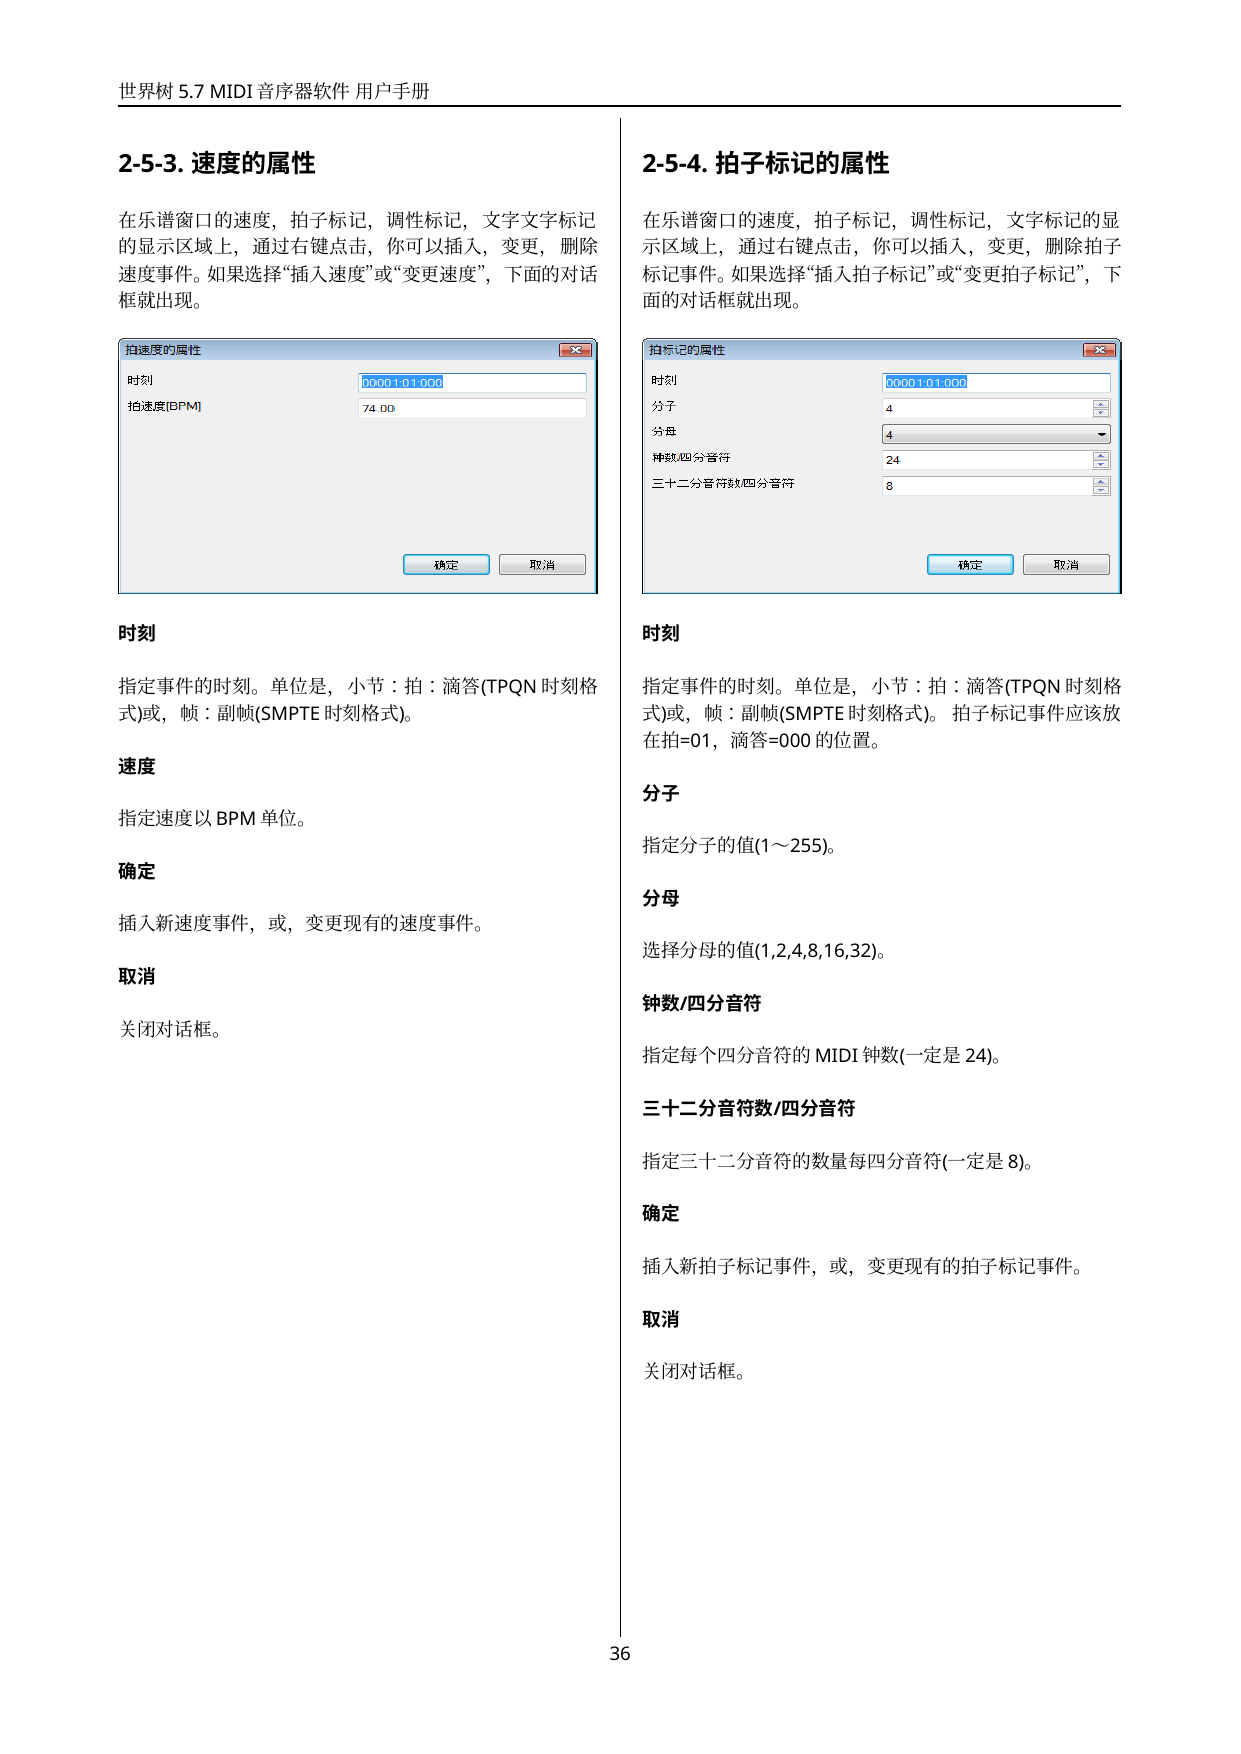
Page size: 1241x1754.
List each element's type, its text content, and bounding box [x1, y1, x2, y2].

picture [118, 338, 598, 594]
text 插入新拍子标记事件，或，变更现有的拍子标记事件。 [642, 1252, 1122, 1279]
text 取消 [118, 962, 598, 989]
text 时刻 [118, 619, 598, 646]
text 在乐谱窗口的速度，拍子标记，调性标记，文字文字标记的显示区域上，通过右键点击，你可以插入，变更，删除速度事件。如果选择“插入速度”或“变更速度”，下面的对话框就出现。 [118, 205, 598, 313]
subtitle 2-5-3. 速度的属性 [118, 144, 598, 180]
text 速度 [118, 751, 598, 778]
text 分子 [642, 778, 1122, 805]
text 指定事件的时刻。单位是，小节：拍：滴答(TPQN时刻格式)或，帧：副帧(SMPTE时刻格式)。 拍子标记事件应该放在拍=01，滴答=000的位置。 [642, 672, 1122, 753]
text 分母 [642, 883, 1122, 911]
text 指定速度以BPM单位。 [118, 804, 598, 831]
text 三十二分音符数/四分音符 [642, 1094, 1122, 1121]
text 指定分子的值(1～255)。 [642, 831, 1122, 858]
text 指定三十二分音符的数量每四分音符(一定是8)。 [642, 1147, 1122, 1173]
text 确定 [642, 1199, 1122, 1226]
text 取消 [642, 1304, 1122, 1331]
picture [642, 338, 1122, 594]
text 关闭对话框。 [642, 1357, 1122, 1384]
text 选择分母的值(1,2,4,8,16,32)。 [642, 936, 1122, 963]
text 钟数/四分音符 [642, 989, 1122, 1016]
text 时刻 [642, 619, 1122, 646]
text 在乐谱窗口的速度，拍子标记，调性标记，文字标记的显示区域上，通过右键点击，你可以插入，变更，删除拍子标记事件。如果选择“插入拍子标记”或“变更拍子标记”，下面的对话框就出现。 [642, 205, 1122, 313]
text 指定每个四分音符的MIDI钟数(一定是24)。 [642, 1041, 1122, 1068]
text 指定事件的时刻。单位是，小节：拍：滴答(TPQN时刻格式)或，帧：副帧(SMPTE时刻格式)。 [118, 672, 598, 726]
text 插入新速度事件，或，变更现有的速度事件。 [118, 909, 598, 936]
subtitle 2-5-4. 拍子标记的属性 [642, 144, 1122, 180]
text 确定 [118, 856, 598, 884]
text 关闭对话框。 [118, 1014, 598, 1041]
